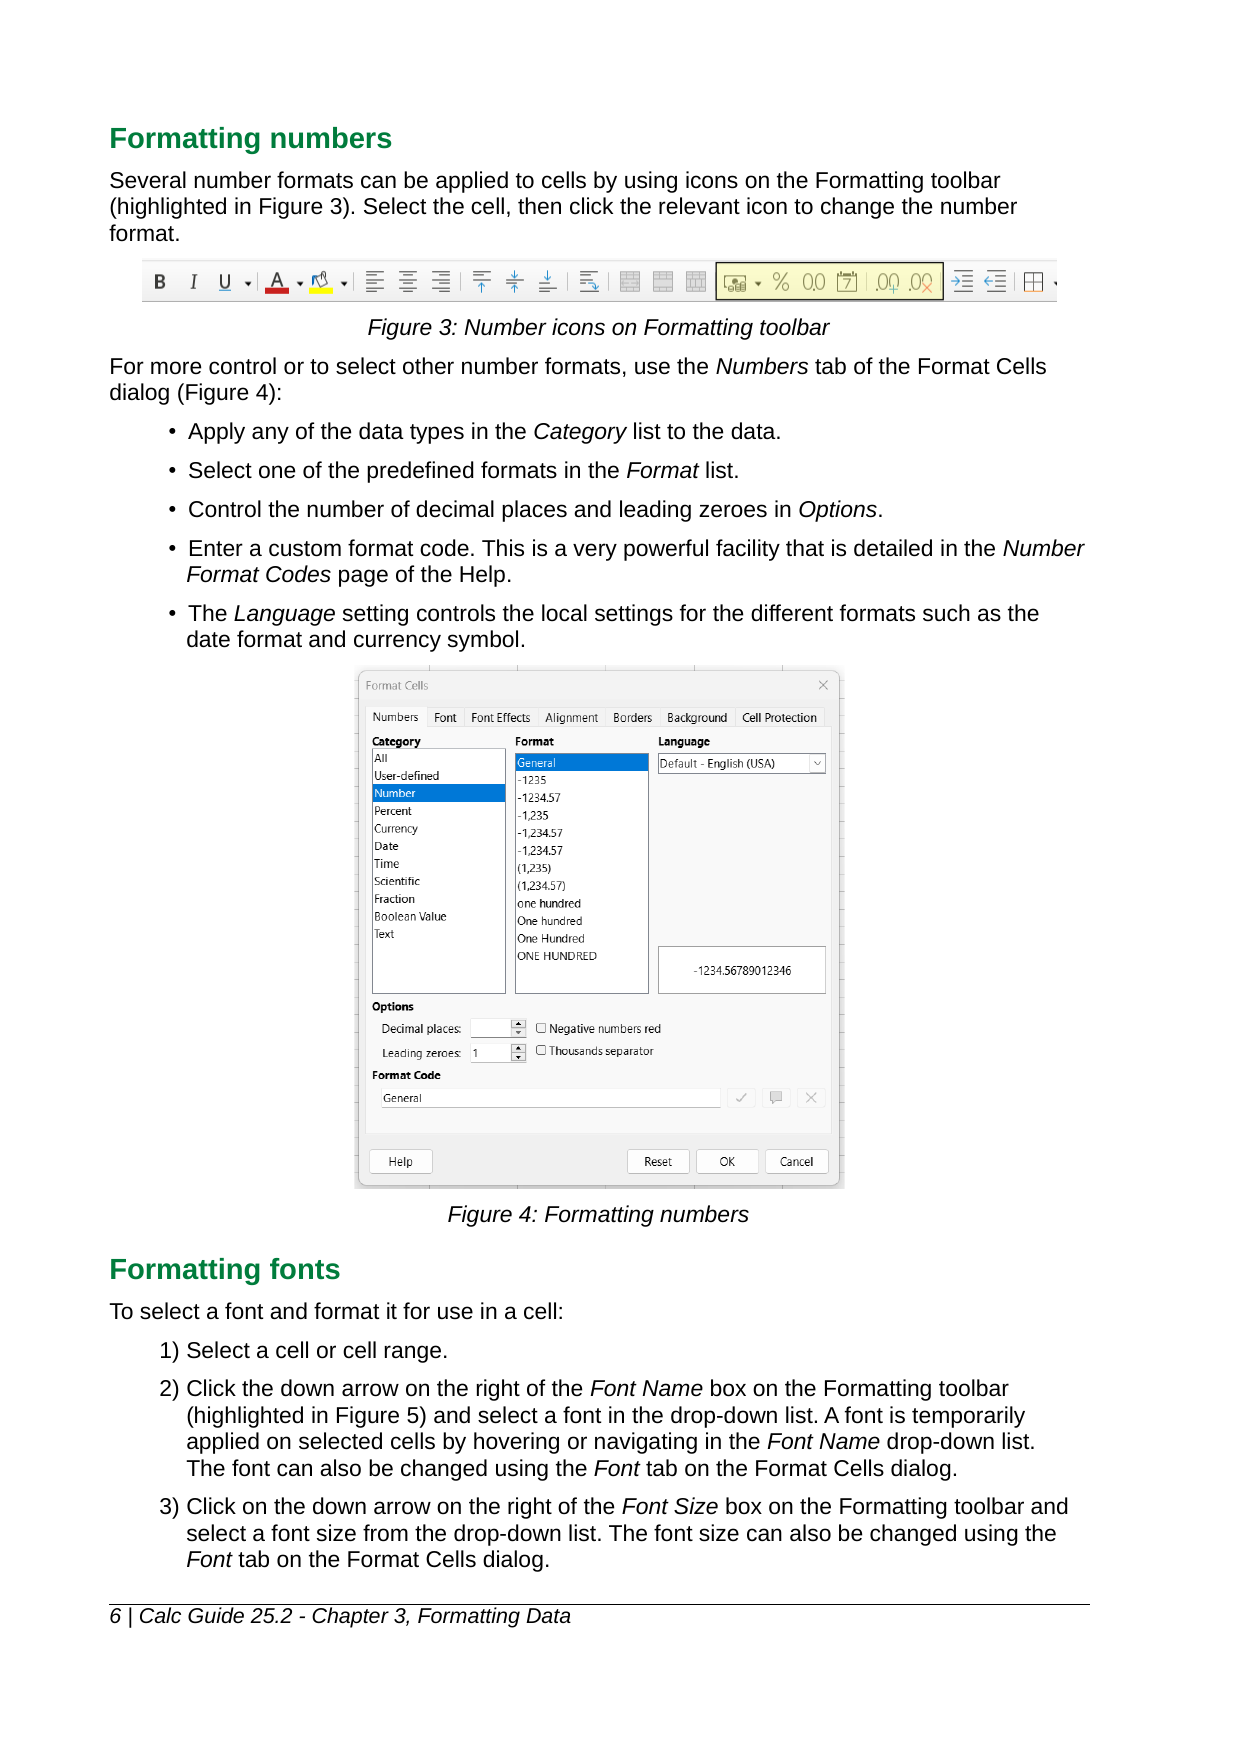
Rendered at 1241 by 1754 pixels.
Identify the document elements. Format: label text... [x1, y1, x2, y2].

picture [354, 665, 845, 1189]
text Figure 4: Formatting numbers [354, 1201, 844, 1227]
picture [142, 258, 1057, 302]
text Figure 3: Number icons on Formatting toolbar [142, 314, 1057, 340]
list To select a font and format it for use in a cell: [109, 1298, 1090, 1324]
list Click the down arrow on the right of the Font Name box on the Formatting toolbar (highlighted in Figure 5) and select a font in the drop-down list. A font is temporarily applied on selected cells by hovering or navigating in the Font Name drop-down list. The font can also be changed using the Font tab on the Format Cells dialog. [186, 1375, 1090, 1481]
list Click on the down arrow on the right of the Font Size box on the Formatting toolbar and select a font size from the drop-down list. The font size can also be changed using the Font tab on the Format Cells dialog. [186, 1493, 1090, 1572]
list Enter a custom format code. This is a very powerful facility that is detailed in the Number Format Codes page of the Help. [168, 534, 1090, 587]
subtitle Formatting numbers [109, 121, 1090, 154]
list The Language setting controls the local settings for the different formats such as the date format and currency symbol. [168, 600, 1090, 652]
list For more control or to select other number formats, use the Numbers tab of the Format Cells dialog (Figure 4): [109, 353, 1090, 406]
list Apply any of the data types in the Category list to the data. [168, 418, 1090, 444]
list Control the number of decimal places and leading zeroes in Options. [168, 496, 1090, 522]
list Select a cell or cell range. [186, 1337, 1090, 1363]
text Several number formats can be applied to cells by using icons on the Formatting toolbar (highlighted in Figure 3). Select the cell, then click the relevant icon to change the number format. [109, 167, 1090, 246]
subtitle Formatting fonts [109, 1252, 1090, 1285]
list Select one of the predefined formats in the Format list. [168, 457, 1090, 483]
